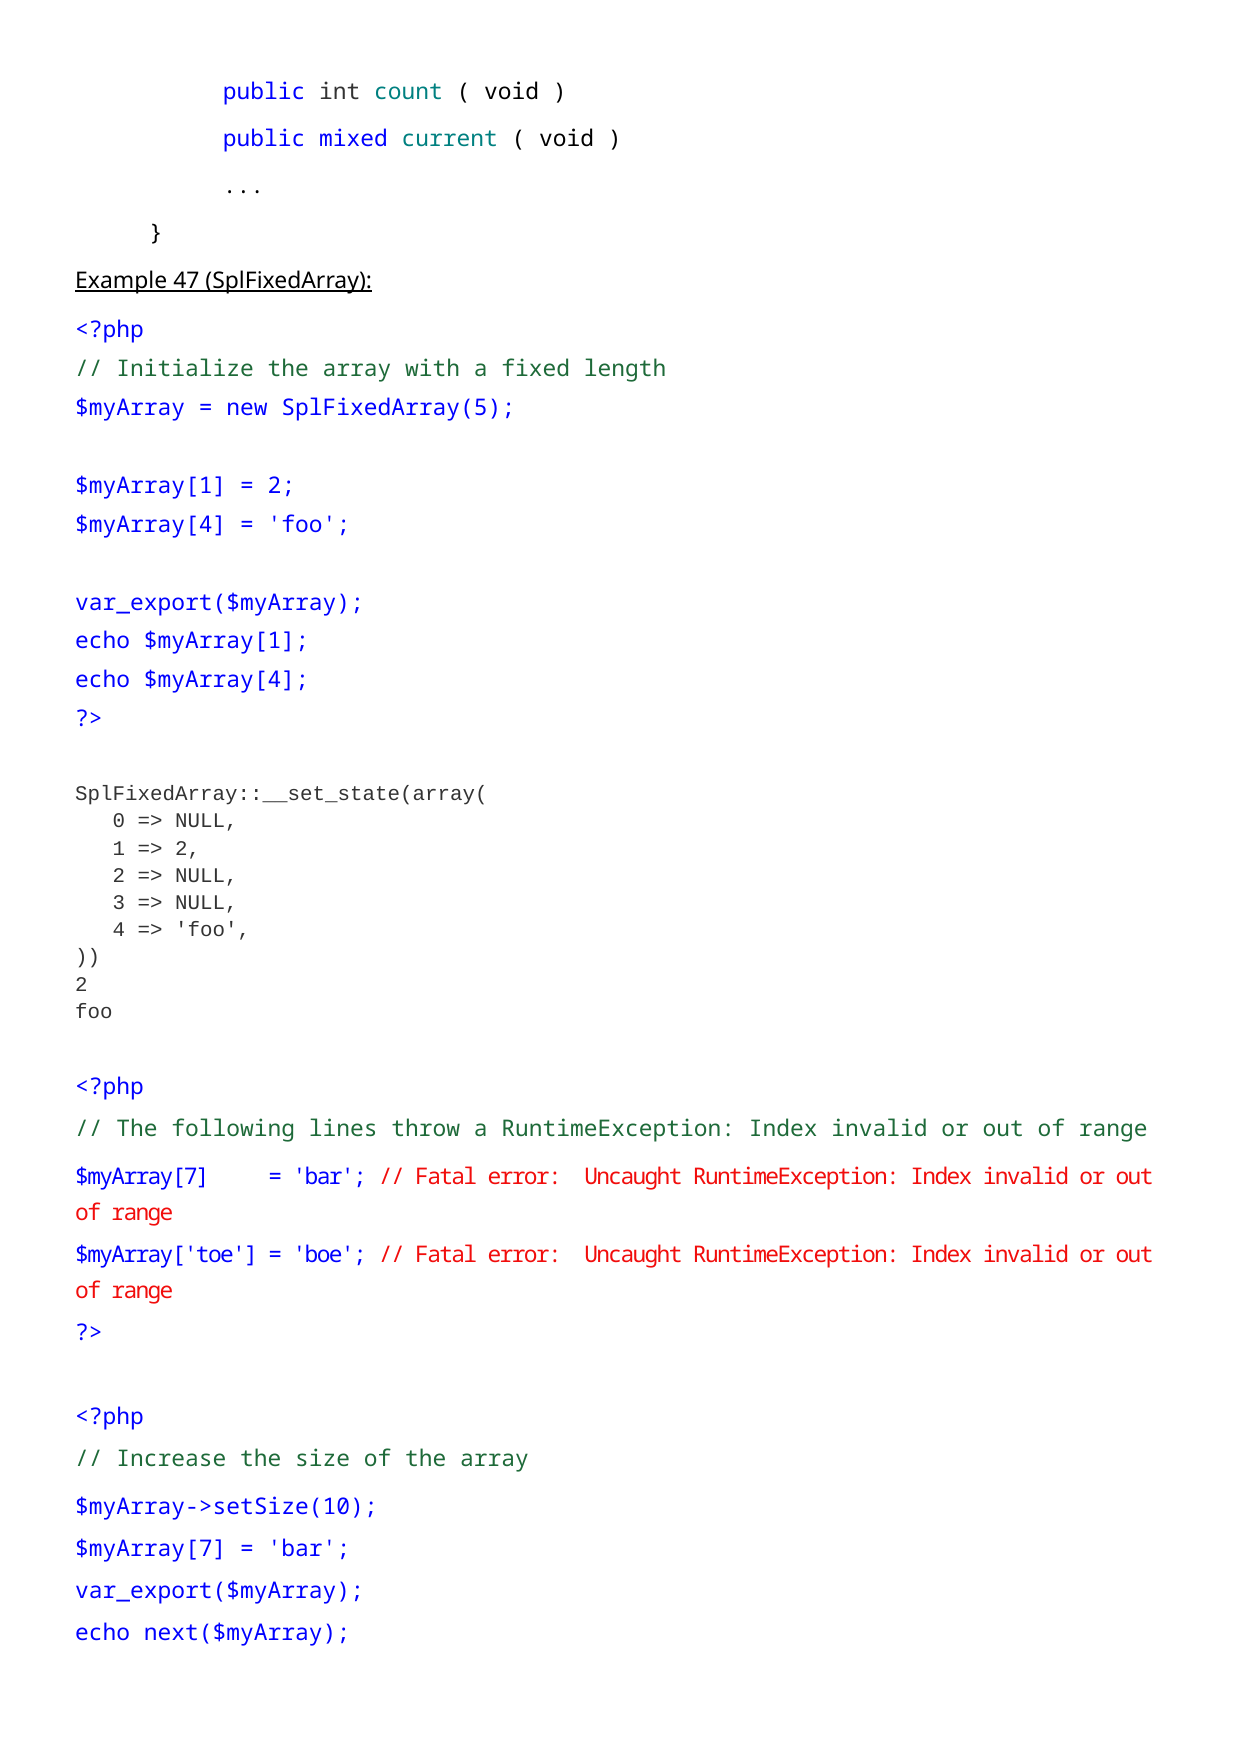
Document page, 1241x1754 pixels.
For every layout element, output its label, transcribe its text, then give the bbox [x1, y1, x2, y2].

text $myArray[4] = 'foo'; [75, 508, 1166, 539]
text )) [75, 946, 1166, 970]
text $myArray[1] = 2; [75, 469, 1166, 500]
text 4 => 'foo', [75, 919, 1166, 943]
text } [75, 216, 1166, 247]
text SplFixedArray::__set_state(array( [75, 783, 1166, 807]
text $myArray = new SplFixedArray(5); [75, 391, 1166, 422]
text // The following lines throw a RuntimeException: Index invalid or out of range [75, 1112, 1166, 1143]
text echo next($myArray); [75, 1616, 1166, 1647]
text echo $myArray[1]; [75, 624, 1166, 656]
text <?php [75, 1400, 1166, 1431]
text ?> [75, 1316, 1166, 1347]
text <?php [75, 313, 1166, 344]
text 0 => NULL, [75, 811, 1166, 834]
text 2 => NULL, [75, 865, 1166, 888]
text echo $myArray[4]; [75, 663, 1166, 695]
text 1 => 2, [75, 838, 1166, 861]
text public int count ( void ) [75, 75, 1166, 106]
text // Initialize the array with a fixed length [75, 352, 1166, 383]
text <?php [75, 1070, 1166, 1101]
text ?> [75, 702, 1166, 734]
text foo [75, 1001, 1166, 1024]
text public mixed current ( void ) [75, 122, 1166, 153]
text $myArray[7] = 'bar'; // Fatal error: Uncaught RuntimeException: Index invalid or out of range [75, 1160, 1166, 1227]
text // Increase the size of the array [75, 1442, 1166, 1473]
text $myArray[7] = 'bar'; [75, 1532, 1166, 1563]
text ... [75, 169, 1166, 200]
text $myArray->setSize(10); [75, 1489, 1166, 1521]
text 2 [75, 974, 1166, 997]
text Example 47 (SplFixedArray): [75, 263, 1166, 295]
text 3 => NULL, [75, 892, 1166, 916]
text $myArray['toe'] = 'boe'; // Fatal error: Uncaught RuntimeException: Index invalid or out of range [75, 1238, 1166, 1305]
text var_export($myArray); [75, 1573, 1166, 1605]
text var_export($myArray); [75, 586, 1166, 617]
